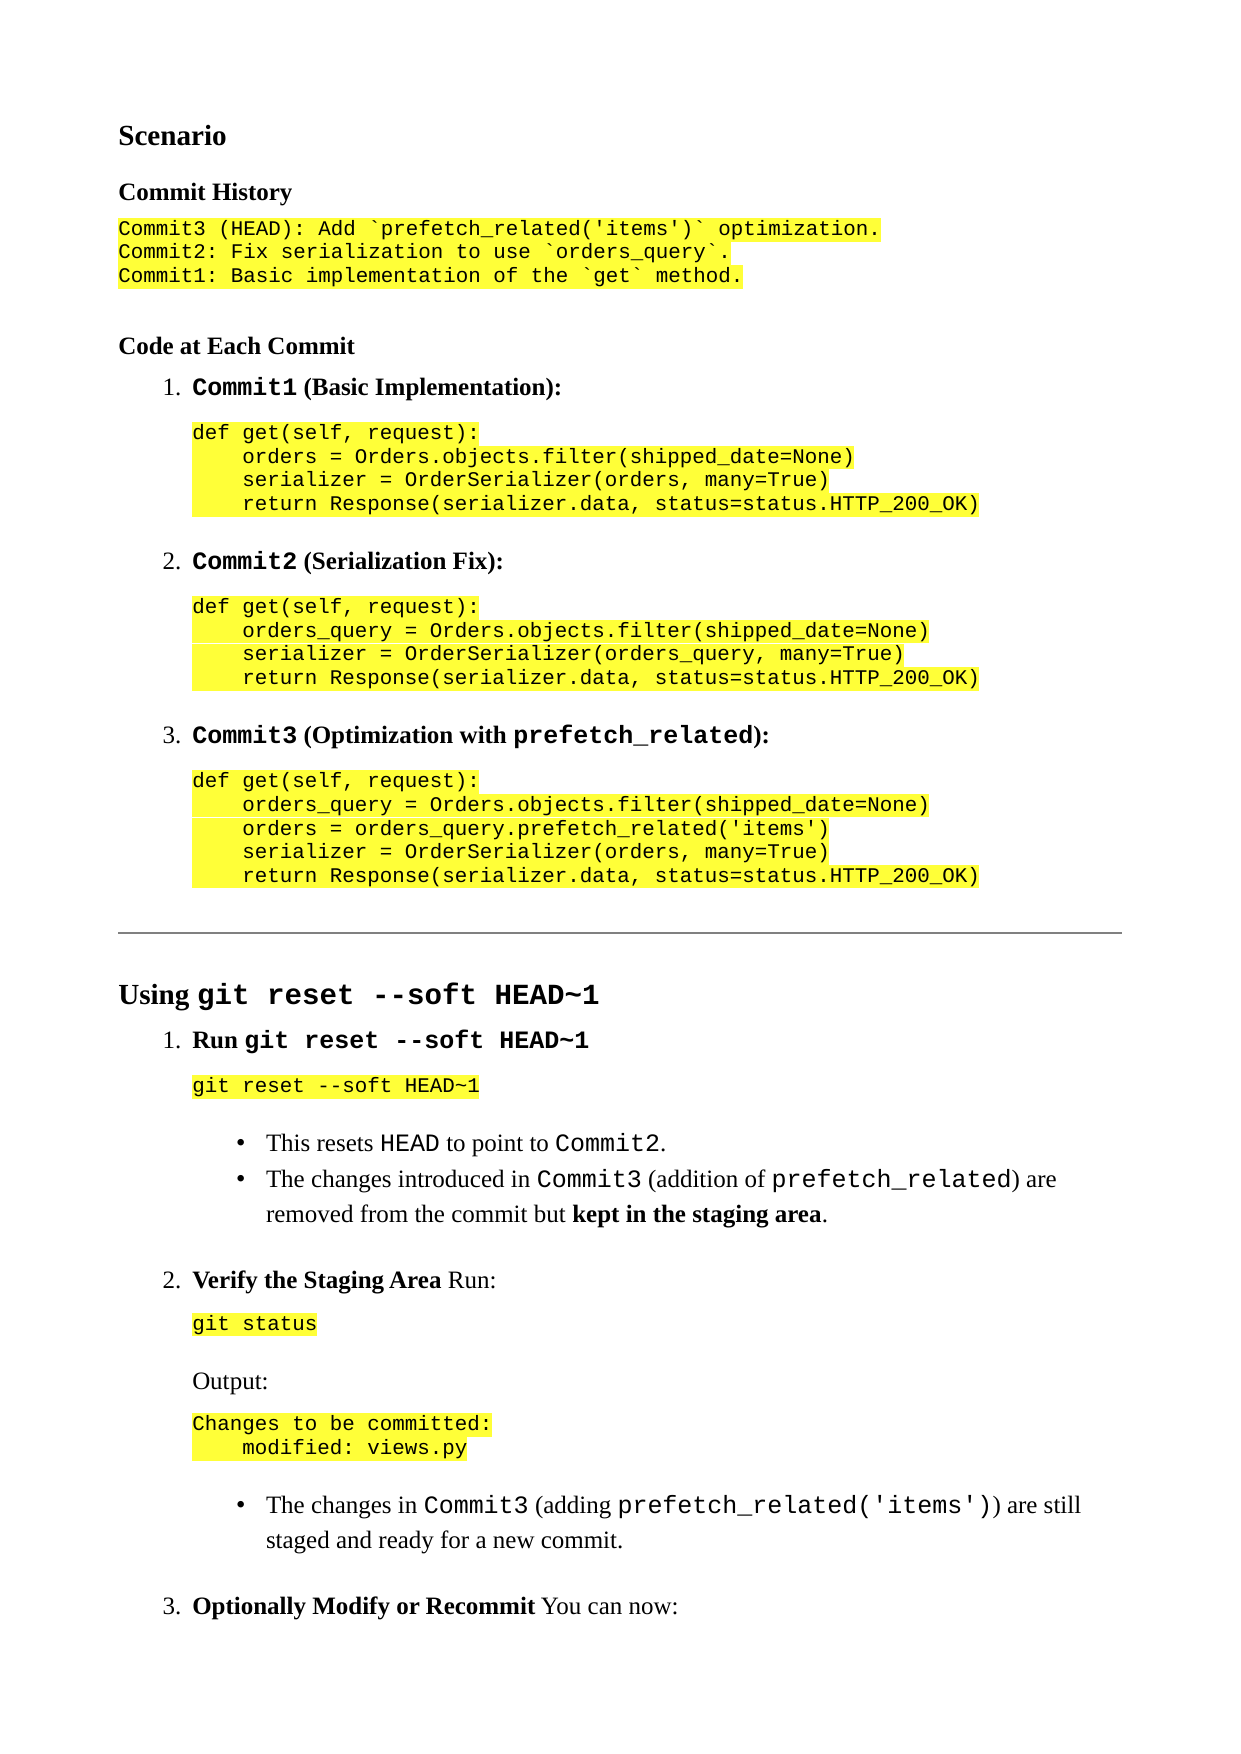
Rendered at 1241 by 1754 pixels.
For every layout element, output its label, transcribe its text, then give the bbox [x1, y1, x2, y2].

list serializer = OrderSerializer(orders_query, many=True) [162, 643, 1122, 667]
list The changes in Commit3 (adding prefetch_related('items')) are still staged and ready for a new commit. [236, 1490, 1122, 1554]
list Commit3 (Optimization with prefetch_related): [162, 720, 1122, 751]
list Commit1 (Basic Implementation): [162, 372, 1122, 403]
list Verify the Staging Area Run: [162, 1265, 1122, 1294]
list serializer = OrderSerializer(orders, many=True) [162, 841, 1122, 865]
list Optionally Modify or Recommit You can now: [162, 1591, 1122, 1620]
list orders_query = Orders.objects.filter(shipped_date=None) [162, 794, 1122, 817]
subtitle Code at Each Commit [118, 331, 1122, 359]
list return Response(serializer.data, status=status.HTTP_200_OK) [162, 865, 1122, 888]
text Commit2: Fix serialization to use `orders_query`. [118, 242, 1122, 265]
list git reset --soft HEAD~1 [162, 1075, 1122, 1099]
text Commit1: Basic implementation of the `get` method. [118, 265, 1122, 289]
list return Response(serializer.data, status=status.HTTP_200_OK) [162, 493, 1122, 517]
list return Response(serializer.data, status=status.HTTP_200_OK) [162, 667, 1122, 691]
list Run git reset --soft HEAD~1 [162, 1025, 1122, 1056]
list orders = Orders.objects.filter(shipped_date=None) [162, 446, 1122, 469]
subtitle Using git reset --soft HEAD~1 [118, 977, 1122, 1013]
list Changes to be committed: [162, 1413, 1122, 1437]
list Output: [162, 1366, 1122, 1394]
list orders_query = Orders.objects.filter(shipped_date=None) [162, 620, 1122, 643]
list The changes introduced in Commit3 (addition of prefetch_related) are removed from the commit but kept in the staging area. [236, 1164, 1122, 1228]
list orders = orders_query.prefetch_related('items') [162, 817, 1122, 841]
list def get(self, request): [162, 422, 1122, 446]
list def get(self, request): [162, 770, 1122, 794]
list git status [162, 1313, 1122, 1336]
subtitle Scenario [118, 118, 1122, 152]
subtitle Commit History [118, 177, 1122, 205]
list Commit2 (Serialization Fix): [162, 546, 1122, 577]
list This resets HEAD to point to Commit2. [236, 1128, 1122, 1159]
list def get(self, request): [162, 596, 1122, 620]
text Commit3 (HEAD): Add `prefetch_related('items')` optimization. [118, 218, 1122, 242]
list serializer = OrderSerializer(orders, many=True) [162, 469, 1122, 493]
list modified: views.py [162, 1437, 1122, 1461]
